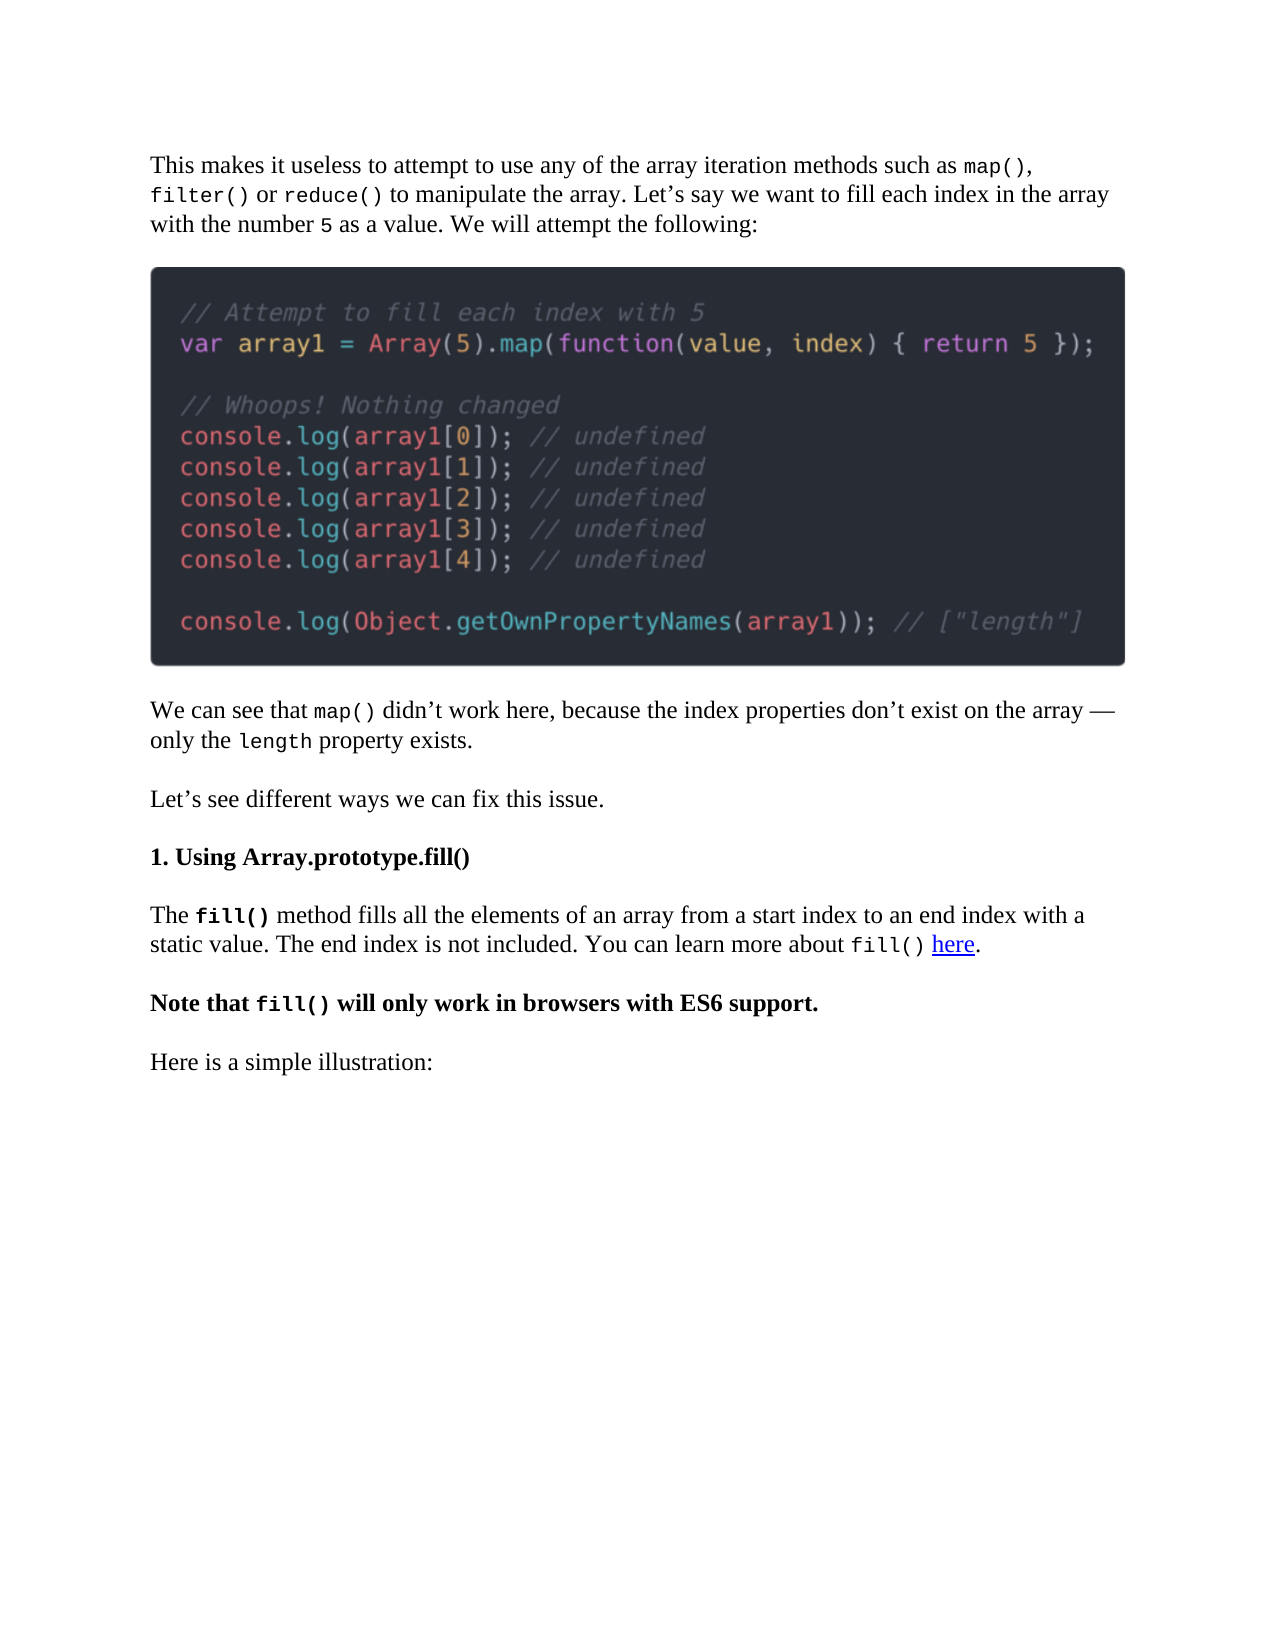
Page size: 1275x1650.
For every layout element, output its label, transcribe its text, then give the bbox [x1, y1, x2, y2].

text The fill() method fills all the elements of an array from a start index to an end index with a static value. The end index is not included. You can learn more about fill() here. [150, 900, 1125, 959]
text We can see that map() didn’t work here, because the index properties don’t exist on the array — only the length property exists. [150, 696, 1125, 755]
text Here is a simple illustration: [150, 1047, 1125, 1076]
text Note that fill() will only work in browsers with ES6 support. [150, 988, 1125, 1018]
text This makes it useless to attempt to use any of the array iteration methods such as map(), filter() or reduce() to manipulate the array. Let’s say we want to fill each index in the array with the number 5 as a value. We will attempt the following: [150, 150, 1125, 239]
picture [150, 267, 1125, 667]
text Let’s see different ways we can fix this issue. [150, 784, 1125, 813]
subtitle 1. Using Array.prototype.fill() [150, 842, 1125, 871]
